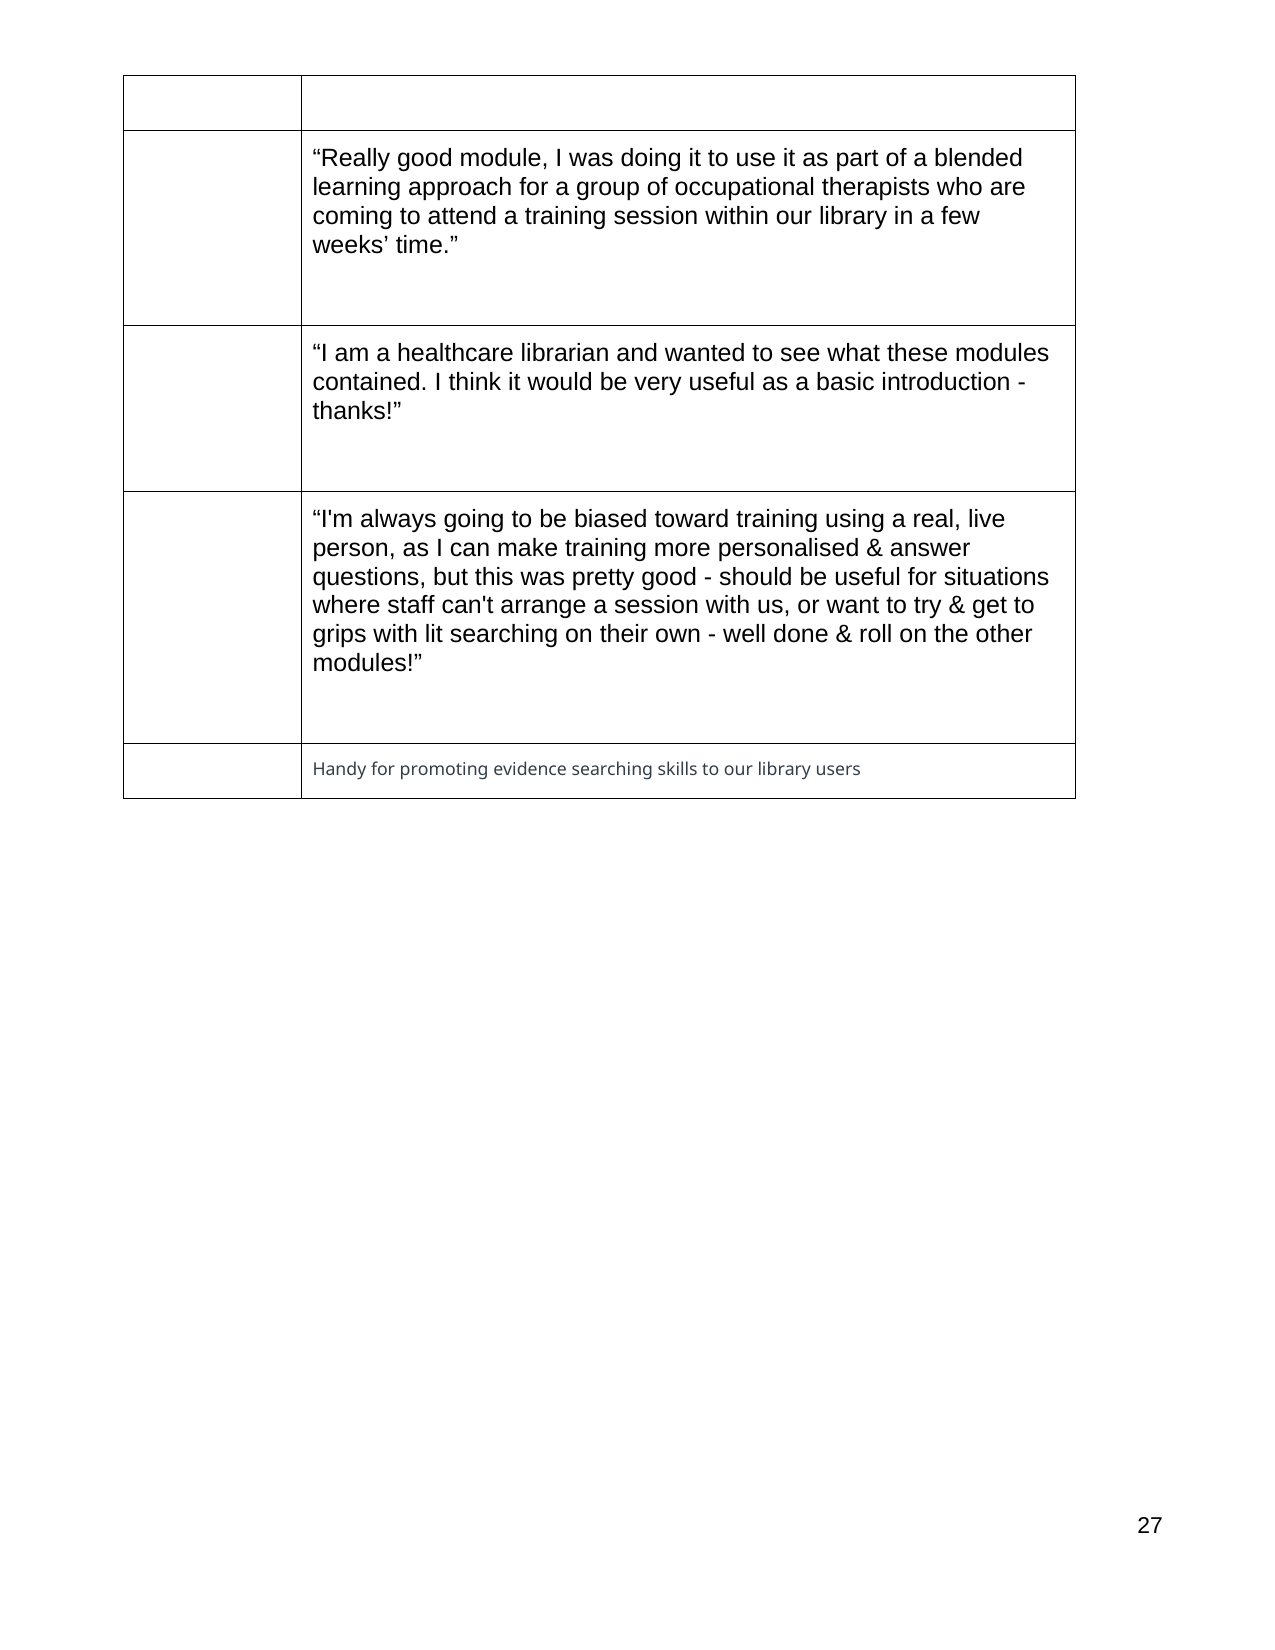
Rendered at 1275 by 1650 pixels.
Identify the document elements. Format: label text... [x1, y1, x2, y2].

table_cell “Really good module, I was doing it to use it as part of a blended learning approach for a group of occupational therapists who are coming to attend a training session within our library in a few weeks’ time.” [302, 131, 1075, 324]
table_cell [124, 326, 301, 491]
table_cell [302, 76, 1075, 130]
table_cell “I'm always going to be biased toward training using a real, live person, as I can make training more personalised & answer questions, but this was pretty good - should be useful for situations where staff can't arrange a session with us, or want to try & get to grips with lit searching on their own - well done & roll on the other modules!” [302, 492, 1075, 743]
table_cell [124, 76, 301, 130]
table_cell [124, 131, 301, 324]
table_cell “I am a healthcare librarian and wanted to see what these modules contained. I think it would be very useful as a basic introduction - thanks!” [302, 326, 1075, 491]
table_cell [124, 492, 301, 743]
table_cell [124, 744, 301, 798]
table_cell Handy for promoting evidence searching skills to our library users [302, 744, 1075, 798]
